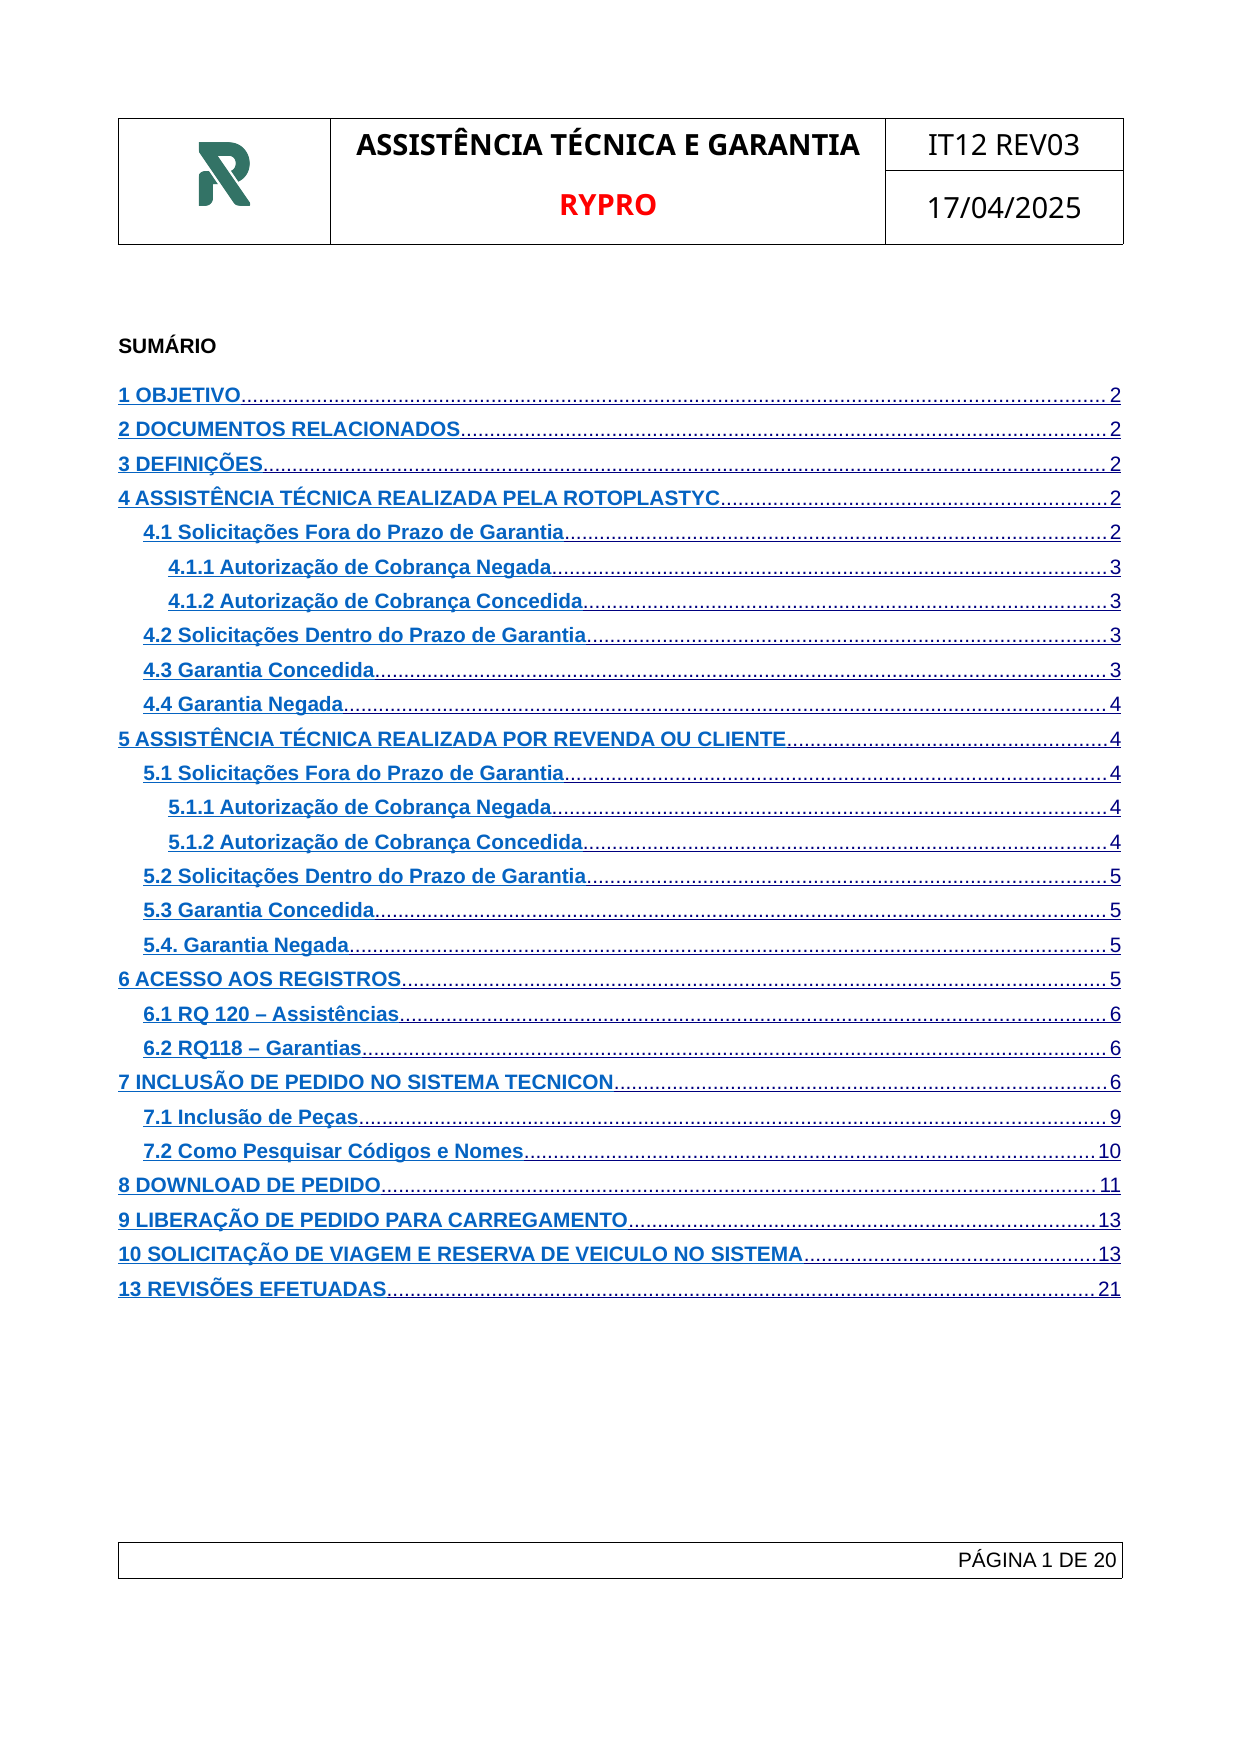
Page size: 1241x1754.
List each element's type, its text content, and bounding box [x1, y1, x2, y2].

text 4 ASSISTÊNCIA TÉCNICA REALIZADA PELA ROTOPLASTYC 2 [118, 486, 1122, 510]
text 4.3 Garantia Concedida 3 [143, 658, 1122, 682]
text 6 ACESSO AOS REGISTROS 5 [118, 967, 1122, 991]
text 8 DOWNLOAD DE PEDIDO 11 [118, 1173, 1122, 1197]
text 5.1 Solicitações Fora do Prazo de Garantia 4 [143, 761, 1122, 785]
text 13 REVISÕES EFETUADAS 21 [118, 1276, 1122, 1300]
text 1 OBJETIVO 2 [118, 383, 1122, 407]
text 7 INCLUSÃO DE PEDIDO NO SISTEMA TECNICON 6 [118, 1070, 1122, 1094]
text 5.3 Garantia Concedida 5 [143, 898, 1122, 922]
text 6.1 RQ 120 – Assistências 6 [143, 1001, 1122, 1025]
text 10 SOLICITAÇÃO DE VIAGEM E RESERVA DE VEICULO NO SISTEMA 13 [118, 1242, 1122, 1266]
text 7.1 Inclusão de Peças 9 [143, 1104, 1122, 1128]
text 3 DEFINIÇÕES 2 [118, 451, 1122, 475]
text 4.1 Solicitações Fora do Prazo de Garantia 2 [143, 520, 1122, 544]
text 5.2 Solicitações Dentro do Prazo de Garantia 5 [143, 864, 1122, 888]
text 6.2 RQ118 – Garantias 6 [143, 1036, 1122, 1060]
text 5.1.2 Autorização de Cobrança Concedida 4 [168, 829, 1122, 853]
text SUMÁRIO [118, 334, 1122, 358]
text 4.4 Garantia Negada 4 [143, 692, 1122, 716]
text 4.1.2 Autorização de Cobrança Concedida 3 [168, 589, 1122, 613]
text 5.4. Garantia Negada 5 [143, 933, 1122, 957]
text 5 ASSISTÊNCIA TÉCNICA REALIZADA POR REVENDA OU CLIENTE 4 [118, 726, 1122, 750]
text 2 DOCUMENTOS RELACIONADOS 2 [118, 417, 1122, 441]
text 5.1.1 Autorização de Cobrança Negada 4 [168, 795, 1122, 819]
text 7.2 Como Pesquisar Códigos e Nomes 10 [143, 1139, 1122, 1163]
text 4.1.1 Autorização de Cobrança Negada 3 [168, 554, 1122, 578]
text 9 LIBERAÇÃO DE PEDIDO PARA CARREGAMENTO 13 [118, 1208, 1122, 1232]
text 4.2 Solicitações Dentro do Prazo de Garantia 3 [143, 623, 1122, 647]
